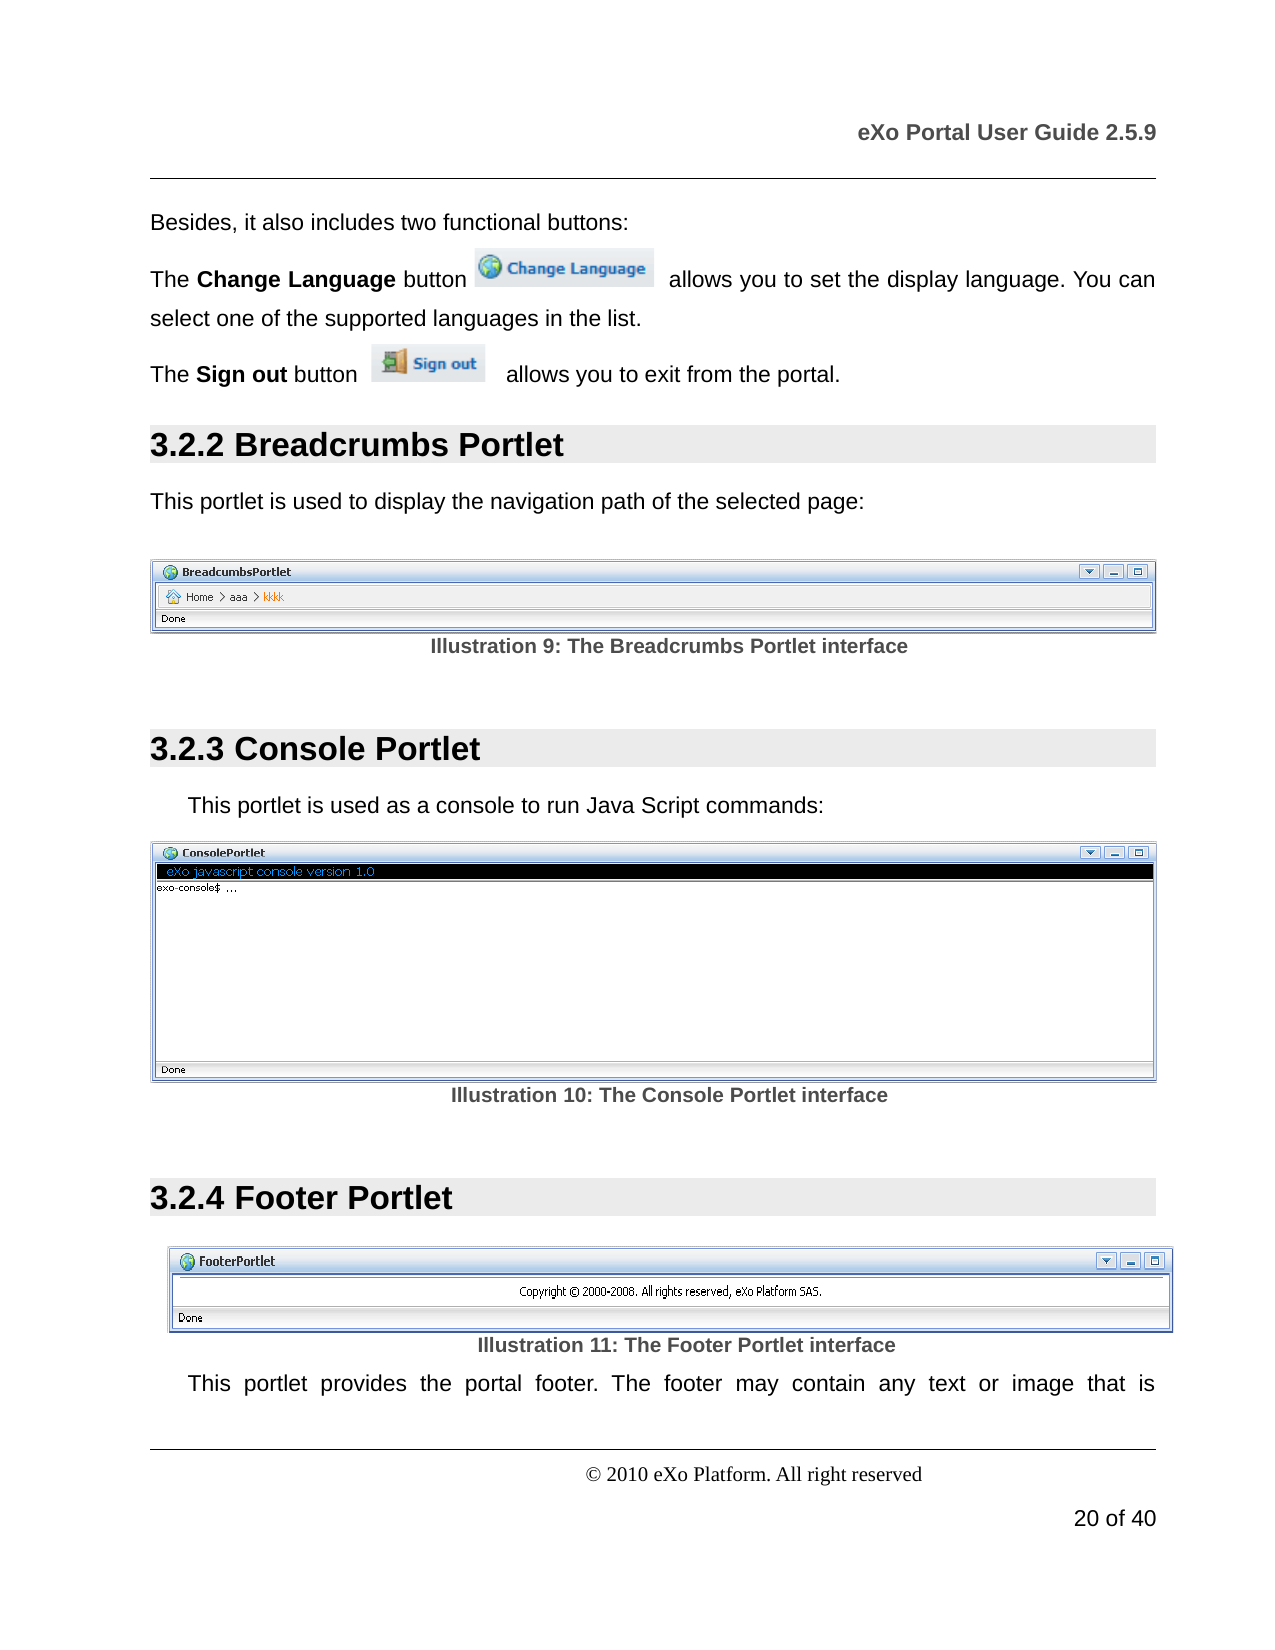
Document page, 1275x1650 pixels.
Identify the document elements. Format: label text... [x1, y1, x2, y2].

picture [150, 559, 1157, 634]
list Illustration 11: The Footer Portlet interface [167, 1251, 1206, 1356]
picture [371, 344, 486, 382]
list This portlet is used as a console to run Java Script commands: [150, 792, 1156, 818]
text Besides, it also includes two functional buttons: [76, 208, 1156, 235]
picture [150, 841, 1157, 1083]
list Illustration 9: The Breadcrumbs Portlet interface [150, 559, 1189, 658]
list Illustration 10: The Console Portlet interface [150, 841, 1189, 1107]
list This portlet provides the portal footer. The footer may contain any text or image that is [150, 1239, 1206, 1396]
picture [167, 1246, 1174, 1333]
text The Sign out button allows you to exit from the portal. [150, 344, 1156, 387]
text This portlet is used to display the navigation path of the selected page: [150, 488, 1156, 514]
picture [474, 248, 655, 287]
subtitle Breadcrumbs Portlet [150, 425, 1156, 463]
subtitle Footer Portlet [150, 1178, 1156, 1216]
subtitle Console Portlet [150, 729, 1156, 767]
text The Change Language button allows you to set the display language. You can select one of the supported languages in the list. [150, 248, 1156, 331]
